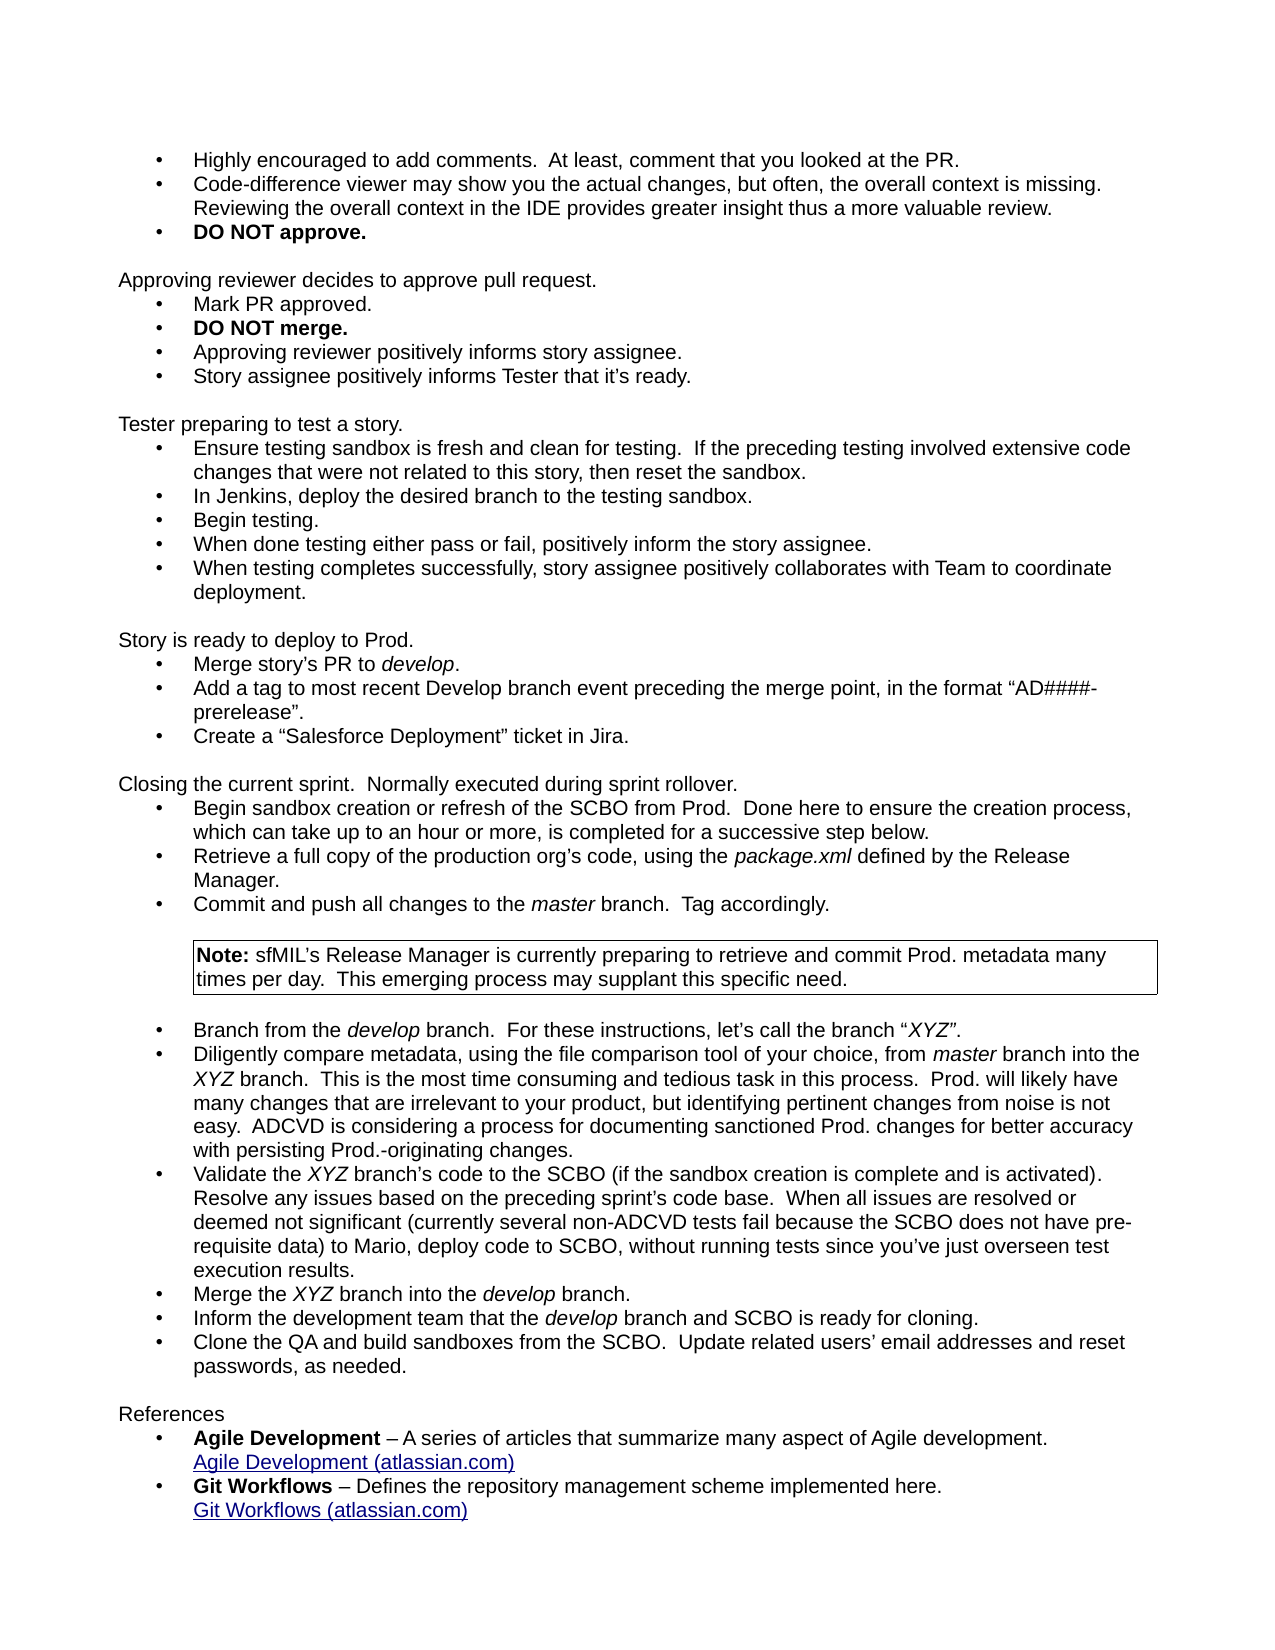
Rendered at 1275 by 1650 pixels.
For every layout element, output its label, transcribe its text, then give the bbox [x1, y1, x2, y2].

list Highly encouraged to add comments. At least, comment that you looked at the PR. [156, 148, 1157, 172]
list Ensure testing sandbox is fresh and clean for testing. If the preceding testing involved extensive code changes that were not related to this story, then reset the sandbox. [156, 436, 1157, 484]
list Git Workflows – Defines the repository management scheme implemented here. Git Workflows (atlassian.com) [156, 1474, 1157, 1522]
list Commit and push all changes to the master branch. Tag accordingly. [156, 892, 1157, 916]
list Code-difference viewer may show you the actual changes, but often, the overall context is missing. Reviewing the overall context in the IDE provides greater insight thus a more valuable review. [156, 172, 1157, 220]
text Approving reviewer decides to approve pull request. [118, 268, 1157, 292]
list Inform the development team that the develop branch and SCBO is ready for cloning. [156, 1306, 1157, 1330]
list DO NOT merge. [156, 316, 1157, 340]
list Merge the XYZ branch into the develop branch. [156, 1282, 1157, 1306]
list Diligently compare metadata, using the file comparison tool of your choice, from master branch into the XYZ branch. This is the most time consuming and tedious task in this process. Prod. will likely have many changes that are irrelevant to your product, but identifying pertinent changes from noise is not easy. ADCVD is considering a process for documenting sanctioned Prod. changes for better accuracy with persisting Prod.-originating changes. [156, 1042, 1157, 1162]
text Tester preparing to test a story. [118, 412, 1157, 436]
list When done testing either pass or fail, positively inform the story assignee. [156, 532, 1157, 556]
list Validate the XYZ branch’s code to the SCBO (if the sandbox creation is complete and is activated). Resolve any issues based on the preceding sprint’s code base. When all issues are resolved or deemed not significant (currently several non-ADCVD tests fail because the SCBO does not have pre-requisite data) to Mario, deploy code to SCBO, without running tests since you’ve just overseen test execution results. [156, 1162, 1157, 1282]
list Begin testing. [156, 508, 1157, 532]
list Story assignee positively informs Tester that it’s ready. [156, 364, 1157, 388]
list DO NOT approve. [156, 220, 1157, 244]
text References [118, 1402, 1157, 1426]
list When testing completes successfully, story assignee positively collaborates with Team to coordinate deployment. [156, 556, 1157, 604]
list Add a tag to most recent Develop branch event preceding the merge point, in the format “AD####-prerelease”. [156, 676, 1157, 724]
list Clone the QA and build sandboxes from the SCBO. Update related users’ email addresses and reset passwords, as needed. [156, 1330, 1157, 1378]
list Branch from the develop branch. For these instructions, let’s call the branch “XYZ”. [156, 1018, 1157, 1042]
list Create a “Salesforce Deployment” ticket in Jira. [156, 724, 1157, 748]
list Note: sfMIL’s Release Manager is currently preparing to retrieve and commit Prod. metadata many times per day. This emerging process may supplant this specific need. [194, 941, 1157, 994]
list Retrieve a full copy of the production org’s code, using the package.xml defined by the Release Manager. [156, 844, 1157, 892]
text Closing the current sprint. Normally executed during sprint rollover. [118, 772, 1157, 796]
list Mark PR approved. [156, 292, 1157, 316]
list Merge story’s PR to develop. [156, 652, 1157, 676]
list Agile Development – A series of articles that summarize many aspect of Agile development. Agile Development (atlassian.com) [156, 1426, 1157, 1474]
list Begin sandbox creation or refresh of the SCBO from Prod. Done here to ensure the creation process, which can take up to an hour or more, is completed for a successive step below. [156, 796, 1157, 844]
text Story is ready to deploy to Prod. [118, 628, 1157, 652]
list In Jenkins, deploy the desired branch to the testing sandbox. [156, 484, 1157, 508]
list Approving reviewer positively informs story assignee. [156, 340, 1157, 364]
